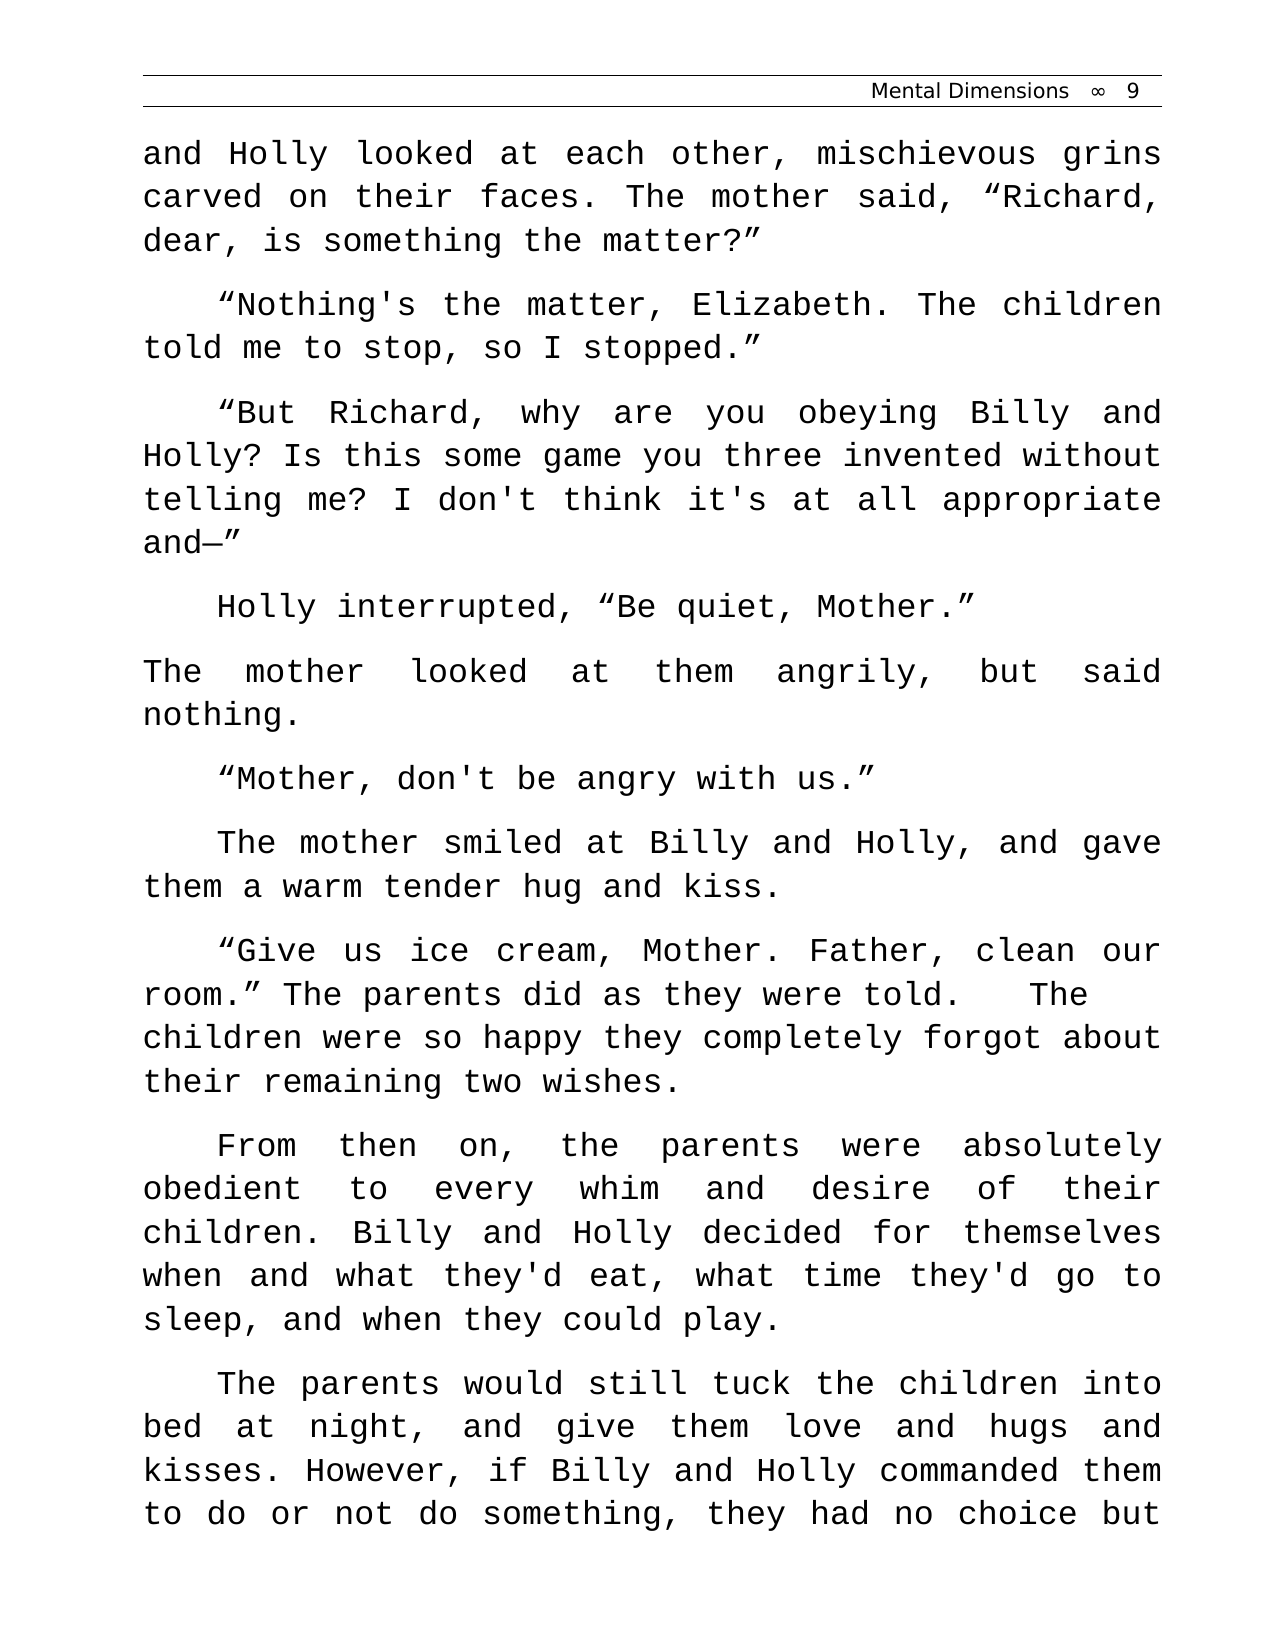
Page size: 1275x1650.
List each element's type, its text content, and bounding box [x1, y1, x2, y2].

text Holly interrupted, “Be quiet, Mother.” [142, 590, 1162, 628]
text The parents would still tuck the children into bed at night, and give them love and hugs and kisses. However, if Billy and Holly commanded them to do or not do something, they had no choice but [142, 1367, 1162, 1535]
text and Holly looked at each other, mischievous grins carved on their faces. The mother said, “Richard, dear, is something the matter?” [142, 137, 1162, 261]
text “But Richard, why are you obeying Billy and Holly? Is this some game you three invented without telling me? I don't think it's at all appropriate and—” [142, 395, 1162, 563]
text “Give us ice cream, Mother. Father, clean our room.” The parents did as they were told. The children were so happy they completely forgot about their remaining two wishes. [142, 934, 1162, 1102]
text “Nothing's the matter, Elizabeth. The children told me to stop, so I stopped.” [142, 288, 1162, 369]
text From then on, the parents were absolutely obedient to every whim and desire of their children. Billy and Holly decided for themselves when and what they'd eat, what time they'd go to sleep, and when they could play. [142, 1128, 1162, 1340]
text The mother looked at them angrily, but said nothing. [142, 654, 1162, 736]
text “Mother, don't be angry with us.” [142, 762, 1162, 800]
text The mother smiled at Billy and Holly, and gave them a warm tender hug and kiss. [142, 826, 1162, 907]
